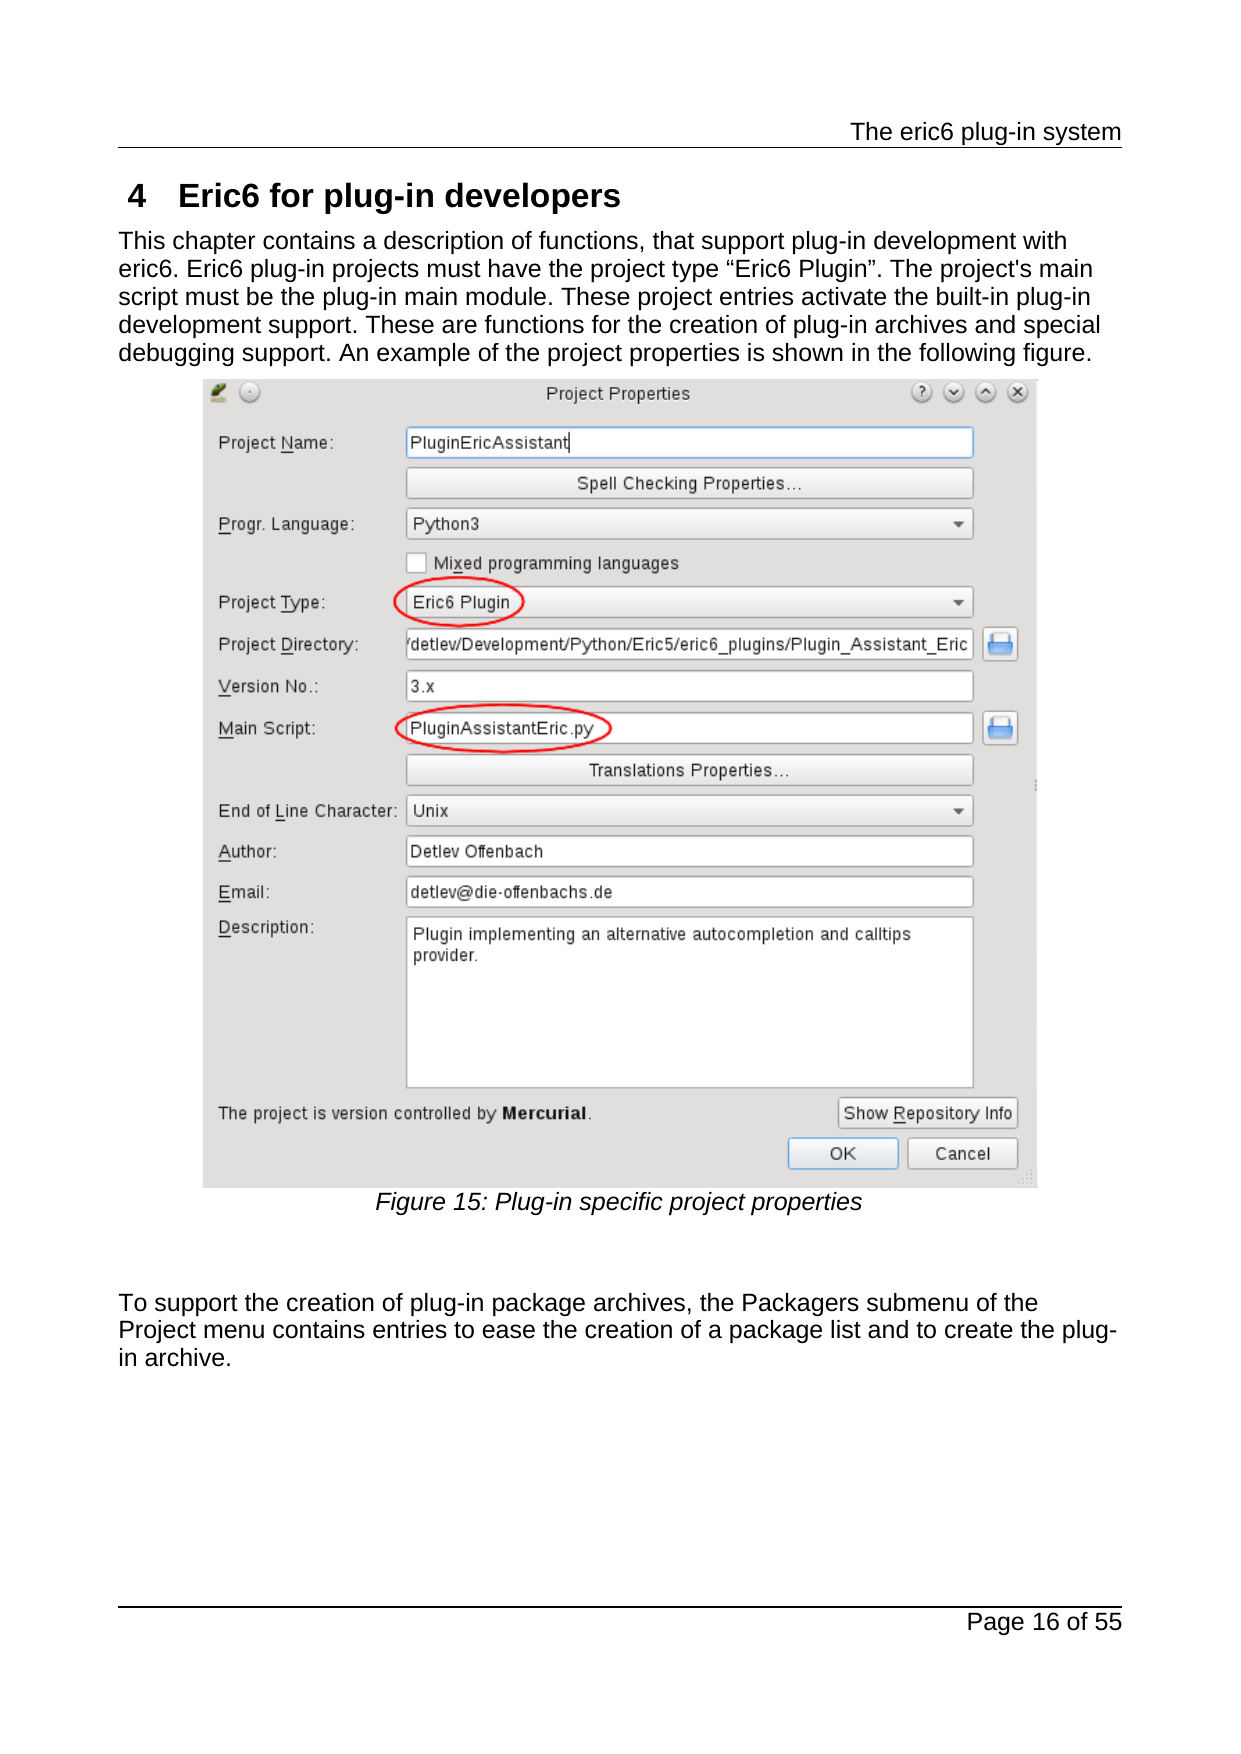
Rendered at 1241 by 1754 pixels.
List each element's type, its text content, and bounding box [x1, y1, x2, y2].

text To support the creation of plug-in package archives, the Packagers submenu of the Project menu contains entries to ease the creation of a package list and to create the plug-in archive. [118, 1288, 1122, 1372]
text This chapter contains a description of functions, that support plug-in development with eric6. Eric6 plug-in projects must have the project type “Eric6 Plugin”. The project's main script must be the plug-in main module. These project entries activate the built-in plug-in development support. These are functions for the creation of plug-in archives and special debugging support. An example of the project properties is shown in the following figure. [118, 227, 1122, 367]
picture [202, 379, 1038, 1188]
subtitle Eric6 for plug-in developers [118, 177, 1122, 214]
text Figure 15: Plug-in specific project properties [203, 1188, 1037, 1216]
